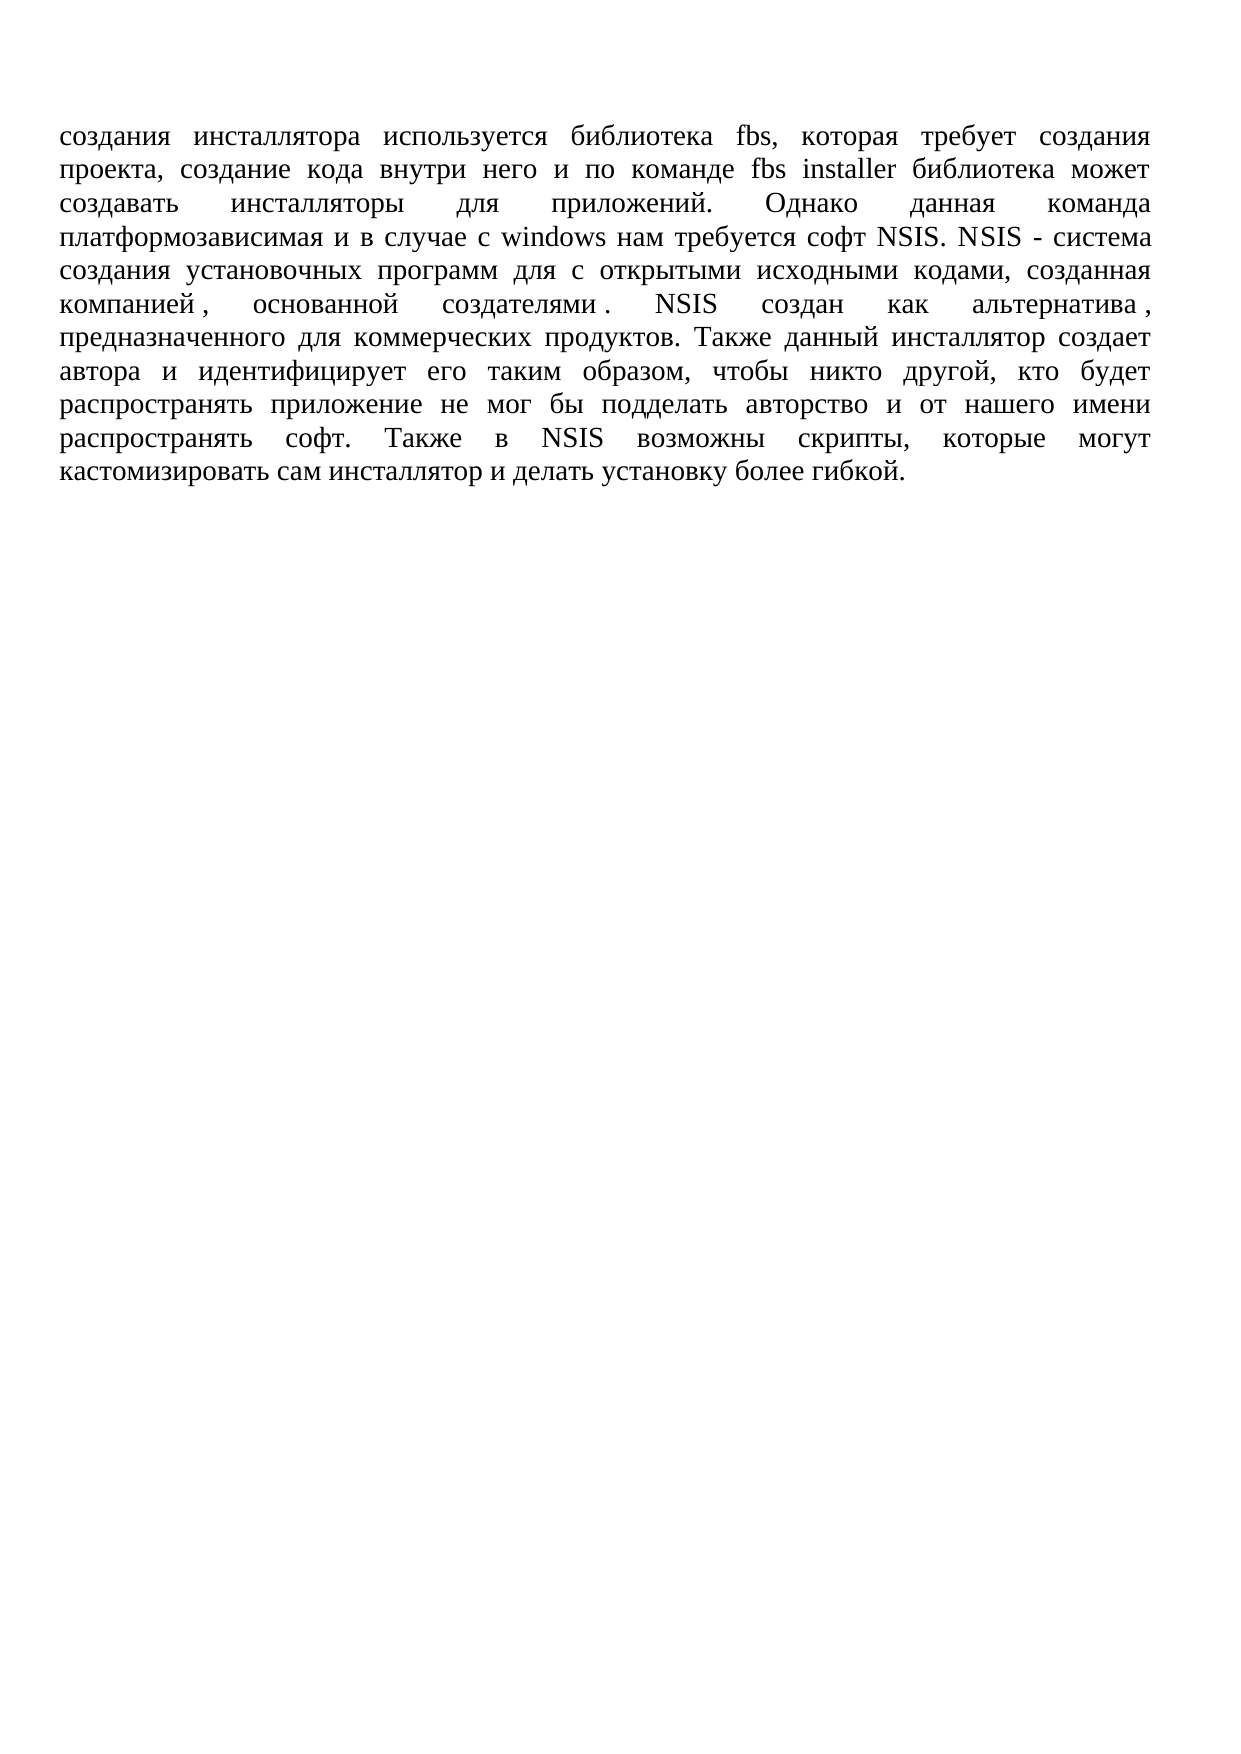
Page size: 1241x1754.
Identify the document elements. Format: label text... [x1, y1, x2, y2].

text Для постановки клиентской части приложения будет использоваться специальная программа-инсталлятор, которая позволяет установить программу на десктоп. Для создания инсталлятора используется библиотека fbs, которая требует создания проекта, создание кода внутри него и по команде fbs installer библиотека может создавать инсталляторы для приложений. Однако данная команда платформозависимая и в случае с windows нам требуется софт NSIS. NSIS - система создания установочных программ для Microsoft Windows с открытыми исходными кодами, созданная компанией Nullsoft, основанной создателями Winamp. NSIS создан как альтернатива InstallShield, предназначенного для коммерческих продуктов. Также данный инсталлятор создает автора и идентифицирует его таким образом, чтобы никто другой, кто будет распространять приложение не мог бы подделать авторство и от нашего имени распространять софт. Также в NSIS возможны скрипты, которые могут кастомизировать сам инсталлятор и делать установку более гибкой. [59, 118, 1152, 487]
